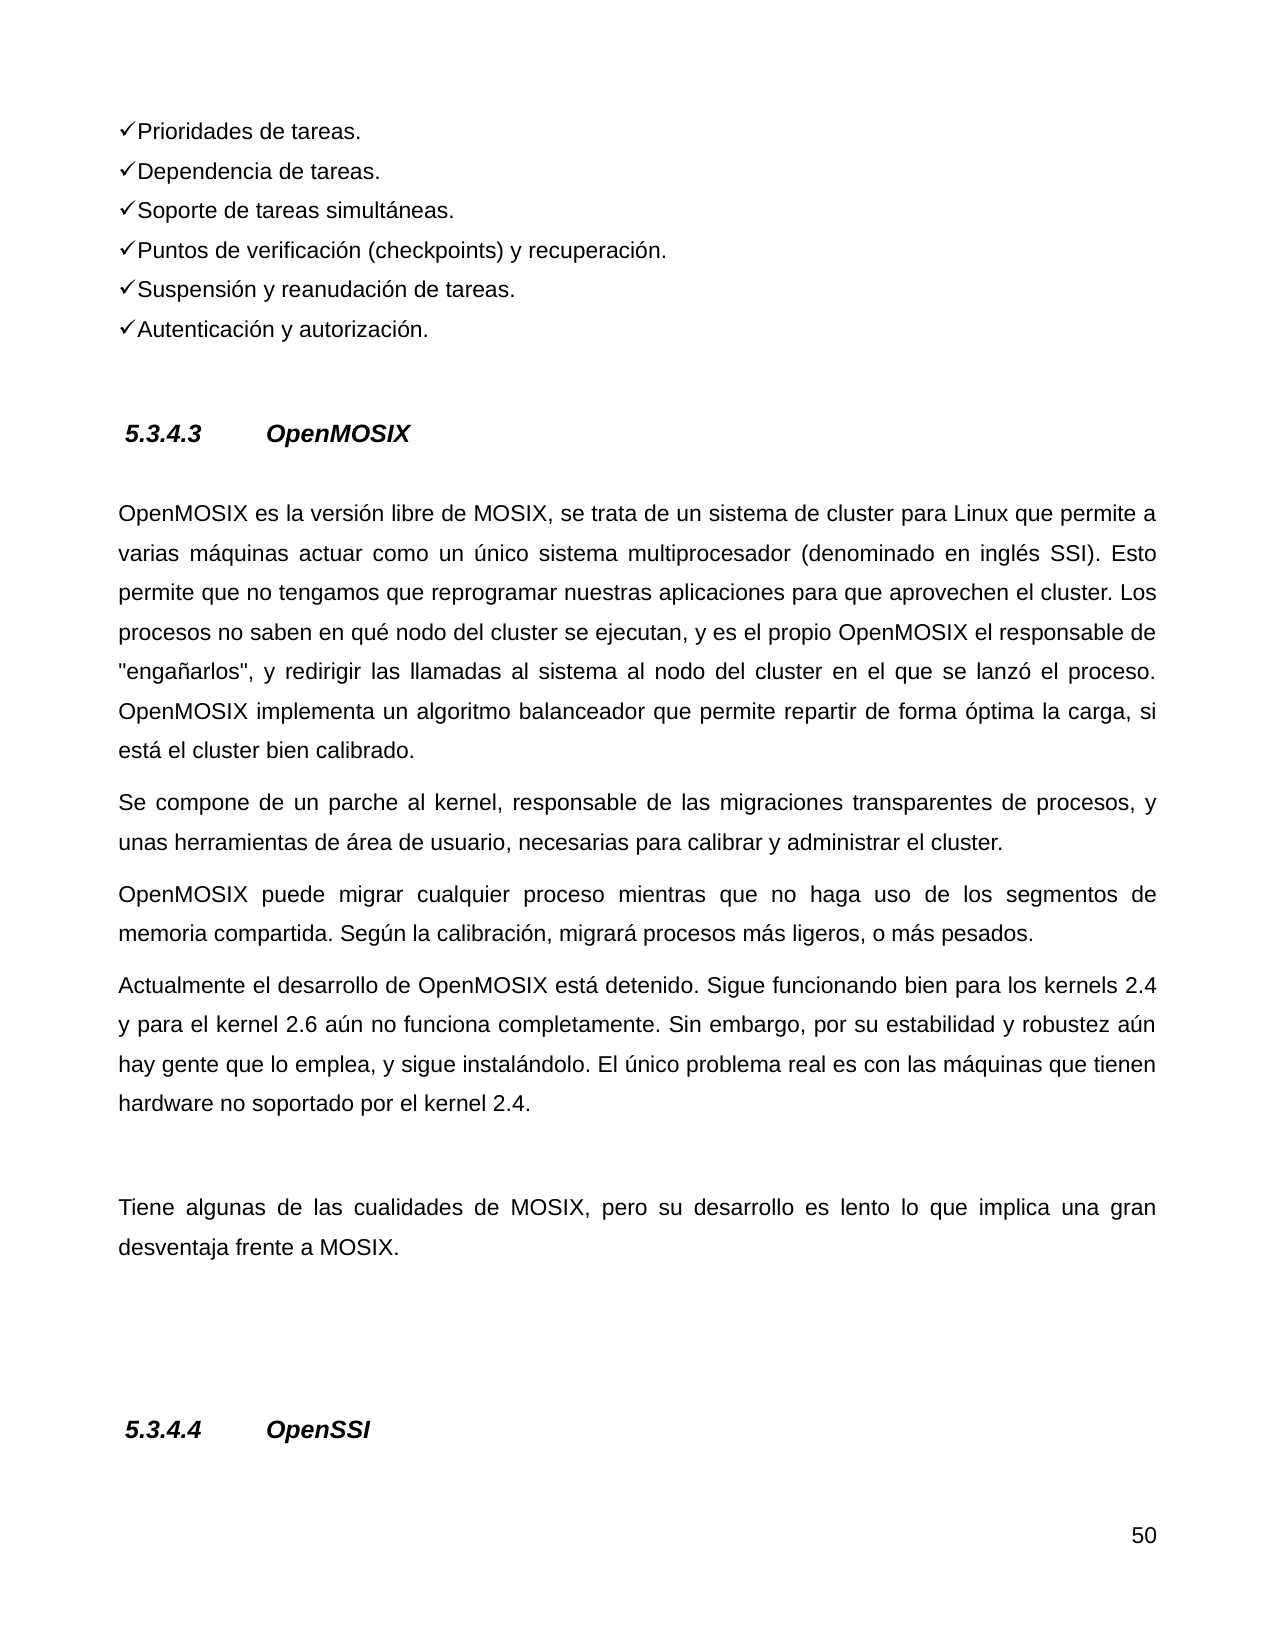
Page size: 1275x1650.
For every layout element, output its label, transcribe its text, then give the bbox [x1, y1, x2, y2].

subtitle OpenMOSIX [118, 419, 1157, 448]
list Soporte de tareas simultáneas. [118, 197, 1157, 223]
list Prioridades de tareas. [118, 118, 1157, 144]
text Tiene algunas de las cualidades de MOSIX, pero su desarrollo es lento lo que implica una gran desventaja frente a MOSIX. [118, 1194, 1157, 1260]
text OpenMOSIX es la versión libre de MOSIX, se trata de un sistema de cluster para Linux que permite a varias máquinas actuar como un único sistema multiprocesador (denominado en inglés SSI). Esto permite que no tengamos que reprogramar nuestras aplicaciones para que aprovechen el cluster. Los procesos no saben en qué nodo del cluster se ejecutan, y es el propio OpenMOSIX el responsable de "engañarlos", y redirigir las llamadas al sistema al nodo del cluster en el que se lanzó el proceso. OpenMOSIX implementa un algoritmo balanceador que permite repartir de forma óptima la carga, si está el cluster bien calibrado. [118, 500, 1157, 763]
text Actualmente el desarrollo de OpenMOSIX está detenido. Sigue funcionando bien para los kernels 2.4 y para el kernel 2.6 aún no funciona completamente. Sin embargo, por su estabilidad y robustez aún hay gente que lo emplea, y sigue instalándolo. El único problema real es con las máquinas que tienen hardware no soportado por el kernel 2.4. [118, 972, 1157, 1117]
text OpenMOSIX puede migrar cualquier proceso mientras que no haga uso de los segmentos de memoria compartida. Según la calibración, migrará procesos más ligeros, o más pesados. [118, 881, 1157, 946]
list Puntos de verificación (checkpoints) y recuperación. [118, 237, 1157, 263]
text Se compone de un parche al kernel, responsable de las migraciones transparentes de procesos, y unas herramientas de área de usuario, necesarias para calibrar y administrar el cluster. [118, 789, 1157, 855]
list Dependencia de tareas. [118, 158, 1157, 184]
list Autenticación y autorización. [118, 316, 1157, 342]
subtitle OpenSSI [118, 1415, 1157, 1443]
list Suspensión y reanudación de tareas. [118, 276, 1157, 302]
